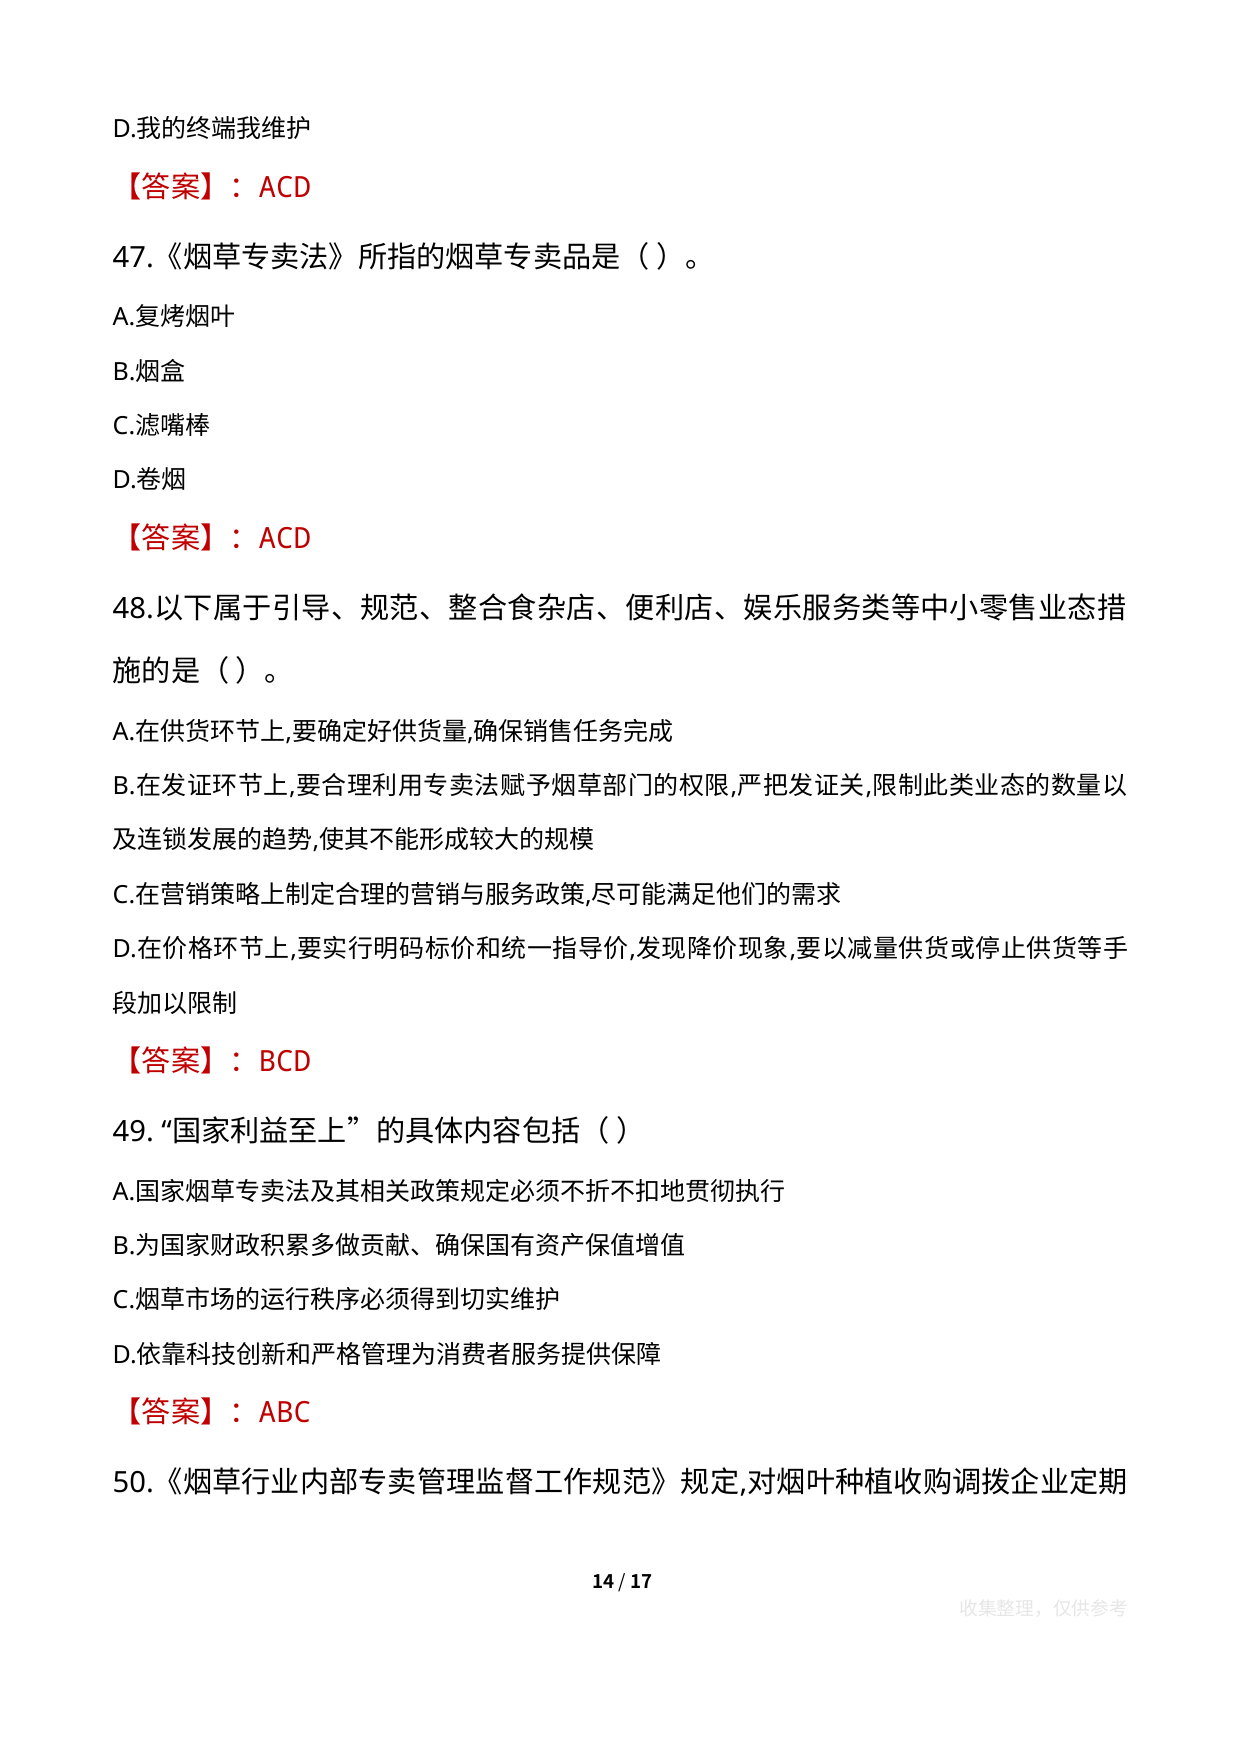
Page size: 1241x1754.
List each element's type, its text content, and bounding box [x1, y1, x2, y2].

text B.为国家财政积累多做贡献、确保国有资产保值增值 [112, 1225, 1128, 1262]
text C.在营销策略上制定合理的营销与服务政策,尽可能满足他们的需求 [112, 874, 1128, 911]
text B.烟盒 [112, 351, 1128, 387]
text D.依靠科技创新和严格管理为消费者服务提供保障 [112, 1334, 1128, 1370]
text 【答案】：ACD [112, 163, 1128, 206]
text 49. “国家利益至上”的具体内容包括（ ） [112, 1107, 1128, 1150]
text D.我的终端我维护 [112, 109, 1128, 145]
text 47.《烟草专卖法》所指的烟草专卖品是（ ）。 [112, 233, 1128, 276]
text D.在价格环节上,要实行明码标价和统一指导价,发现降价现象,要以减量供货或停止供货等手段加以限制 [112, 929, 1128, 1019]
text A.复烤烟叶 [112, 297, 1128, 333]
text 【答案】：ABC [112, 1388, 1128, 1431]
text D.卷烟 [112, 460, 1128, 496]
text 50.《烟草行业内部专卖管理监督工作规范》规定,对烟叶种植收购调拨企业定期 [112, 1458, 1128, 1501]
text 【答案】：BCD [112, 1037, 1128, 1080]
text C.烟草市场的运行秩序必须得到切实维护 [112, 1280, 1128, 1316]
text 【答案】：ACD [112, 514, 1128, 557]
text A.国家烟草专卖法及其相关政策规定必须不折不扣地贯彻执行 [112, 1171, 1128, 1207]
text B.在发证环节上,要合理利用专卖法赋予烟草部门的权限,严把发证关,限制此类业态的数量以及连锁发展的趋势,使其不能形成较大的规模 [112, 766, 1128, 856]
text A.在供货环节上,要确定好供货量,确保销售任务完成 [112, 711, 1128, 747]
text 48.以下属于引导、规范、整合食杂店、便利店、娱乐服务类等中小零售业态措施的是（ ）。 [112, 584, 1128, 690]
text C.滤嘴棒 [112, 405, 1128, 442]
